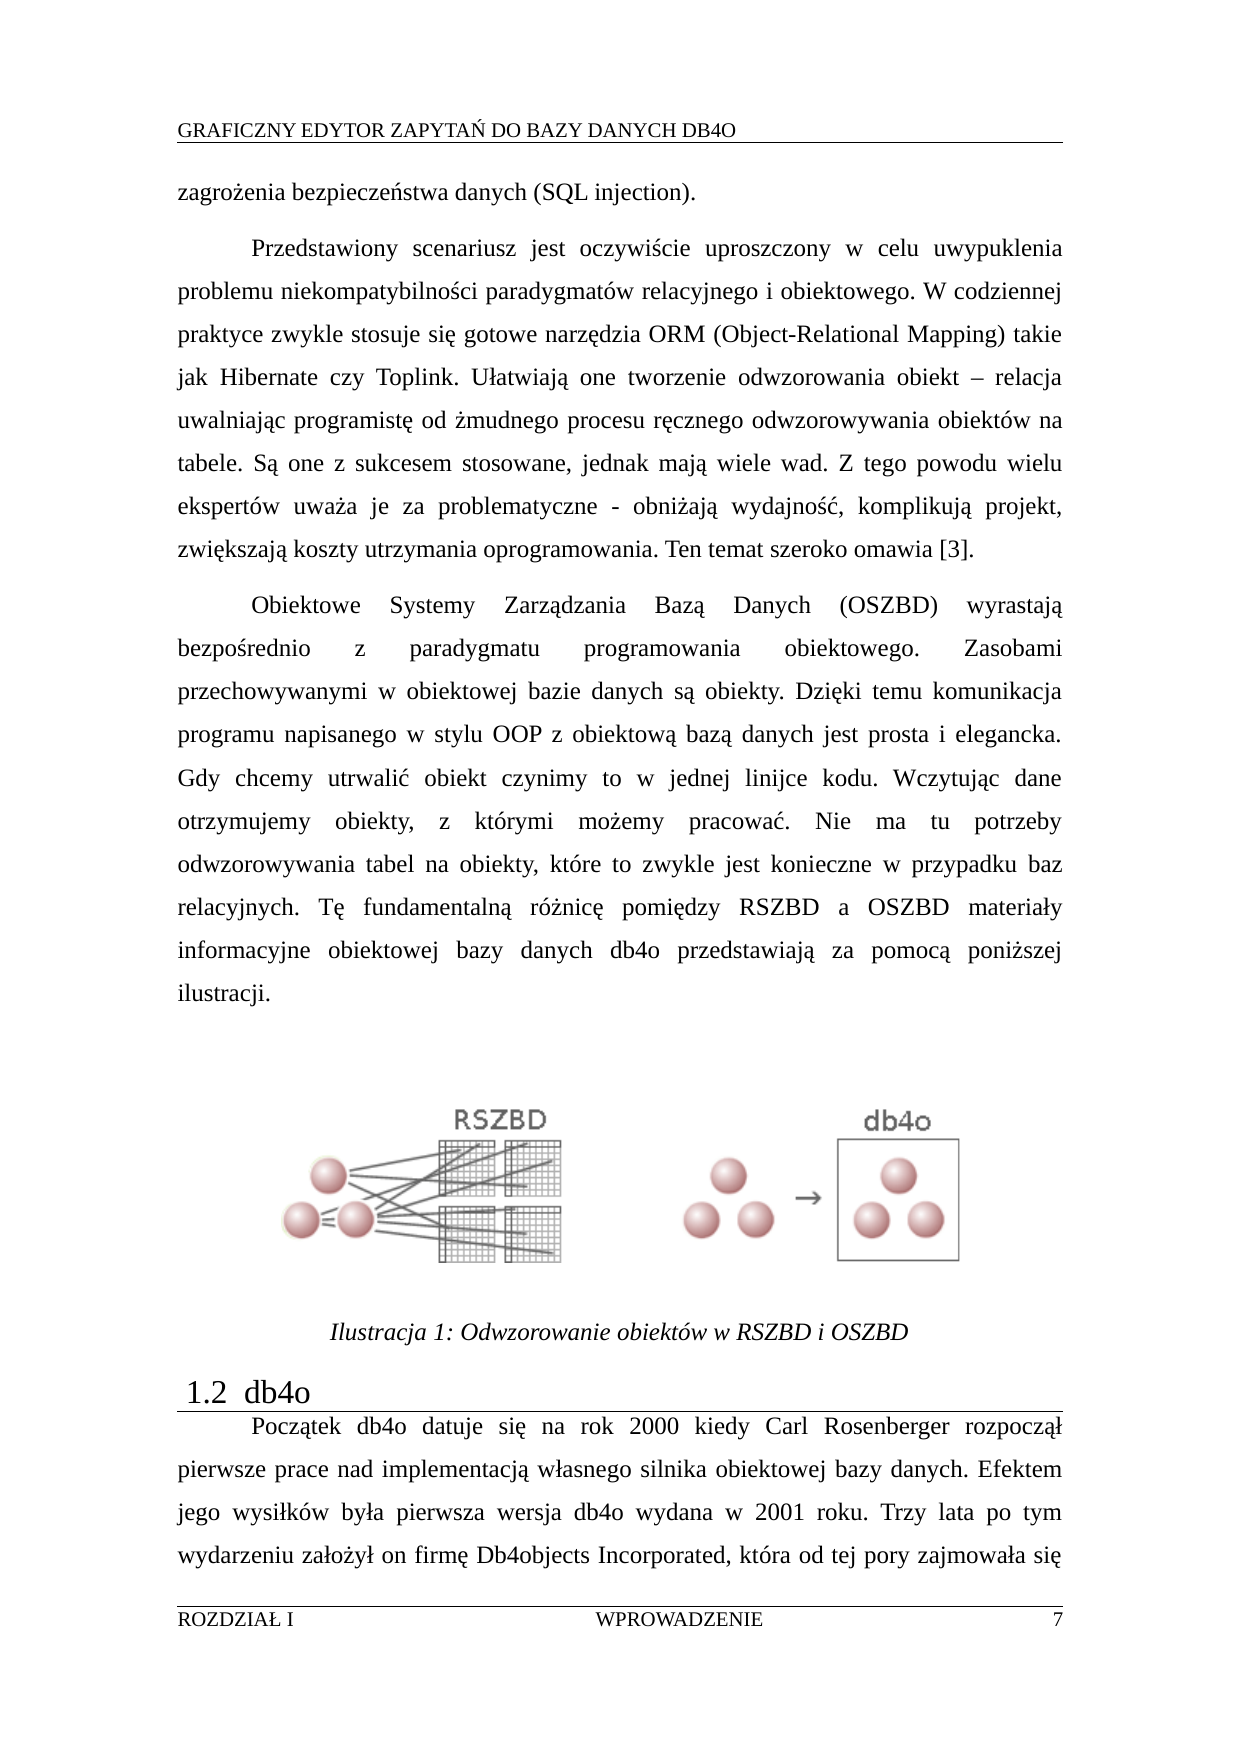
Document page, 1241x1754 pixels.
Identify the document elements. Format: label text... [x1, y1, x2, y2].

picture [281, 1102, 960, 1263]
text Przedstawiony scenariusz jest oczywiście uproszczony w celu uwypuklenia problemu niekompatybilności paradygmatów relacyjnego i obiektowego. W codziennej praktyce zwykle stosuje się gotowe narzędzia ORM (Object-Relational Mapping) takie jak Hibernate czy Toplink. Ułatwiają one tworzenie odwzorowania obiekt – relacja uwalniając programistę od żmudnego procesu ręcznego odwzorowywania obiektów na tabele. Są one z sukcesem stosowane, jednak mają wiele wad. Z tego powodu wielu ekspertów uważa je za problematyczne - obniżają wydajność, komplikują projekt, zwiększają koszty utrzymania oprogramowania. Ten temat szeroko omawia [3]. [177, 233, 1063, 563]
text zagrożenia bezpieczeństwa danych (SQL injection). [177, 177, 1063, 206]
text Początek db4o datuje się na rok 2000 kiedy Carl Rosenberger rozpoczął pierwsze prace nad implementacją własnego silnika obiektowej bazy danych. Efektem jego wysiłków była pierwsza wersja db4o wydana w 2001 roku. Trzy lata po tym wydarzeniu założył on firmę Db4objects Incorporated, która od tej pory zajmowała się [177, 1412, 1063, 1569]
subtitle db4o [177, 1372, 1063, 1411]
text Obiektowe Systemy Zarządzania Bazą Danych (OSZBD) wyrastają bezpośrednio z paradygmatu programowania obiektowego. Zasobami przechowywanymi w obiektowej bazie danych są obiekty. Dzięki temu komunikacja programu napisanego w stylu OOP z obiektową bazą danych jest prosta i elegancka. Gdy chcemy utrwalić obiekt czynimy to w jednej linijce kodu. Wczytując dane otrzymujemy obiekty, z którymi możemy pracować. Nie ma tu potrzeby odwzorowywania tabel na obiekty, które to zwykle jest konieczne w przypadku baz relacyjnych. Tę fundamentalną różnicę pomiędzy RSZBD a OSZBD materiały informacyjne obiektowej bazy danych db4o przedstawiają za pomocą poniższej ilustracji. [177, 590, 1063, 1007]
text Ilustracja 1: Odwzorowanie obiektów w RSZBD i OSZBD [281, 1317, 959, 1345]
